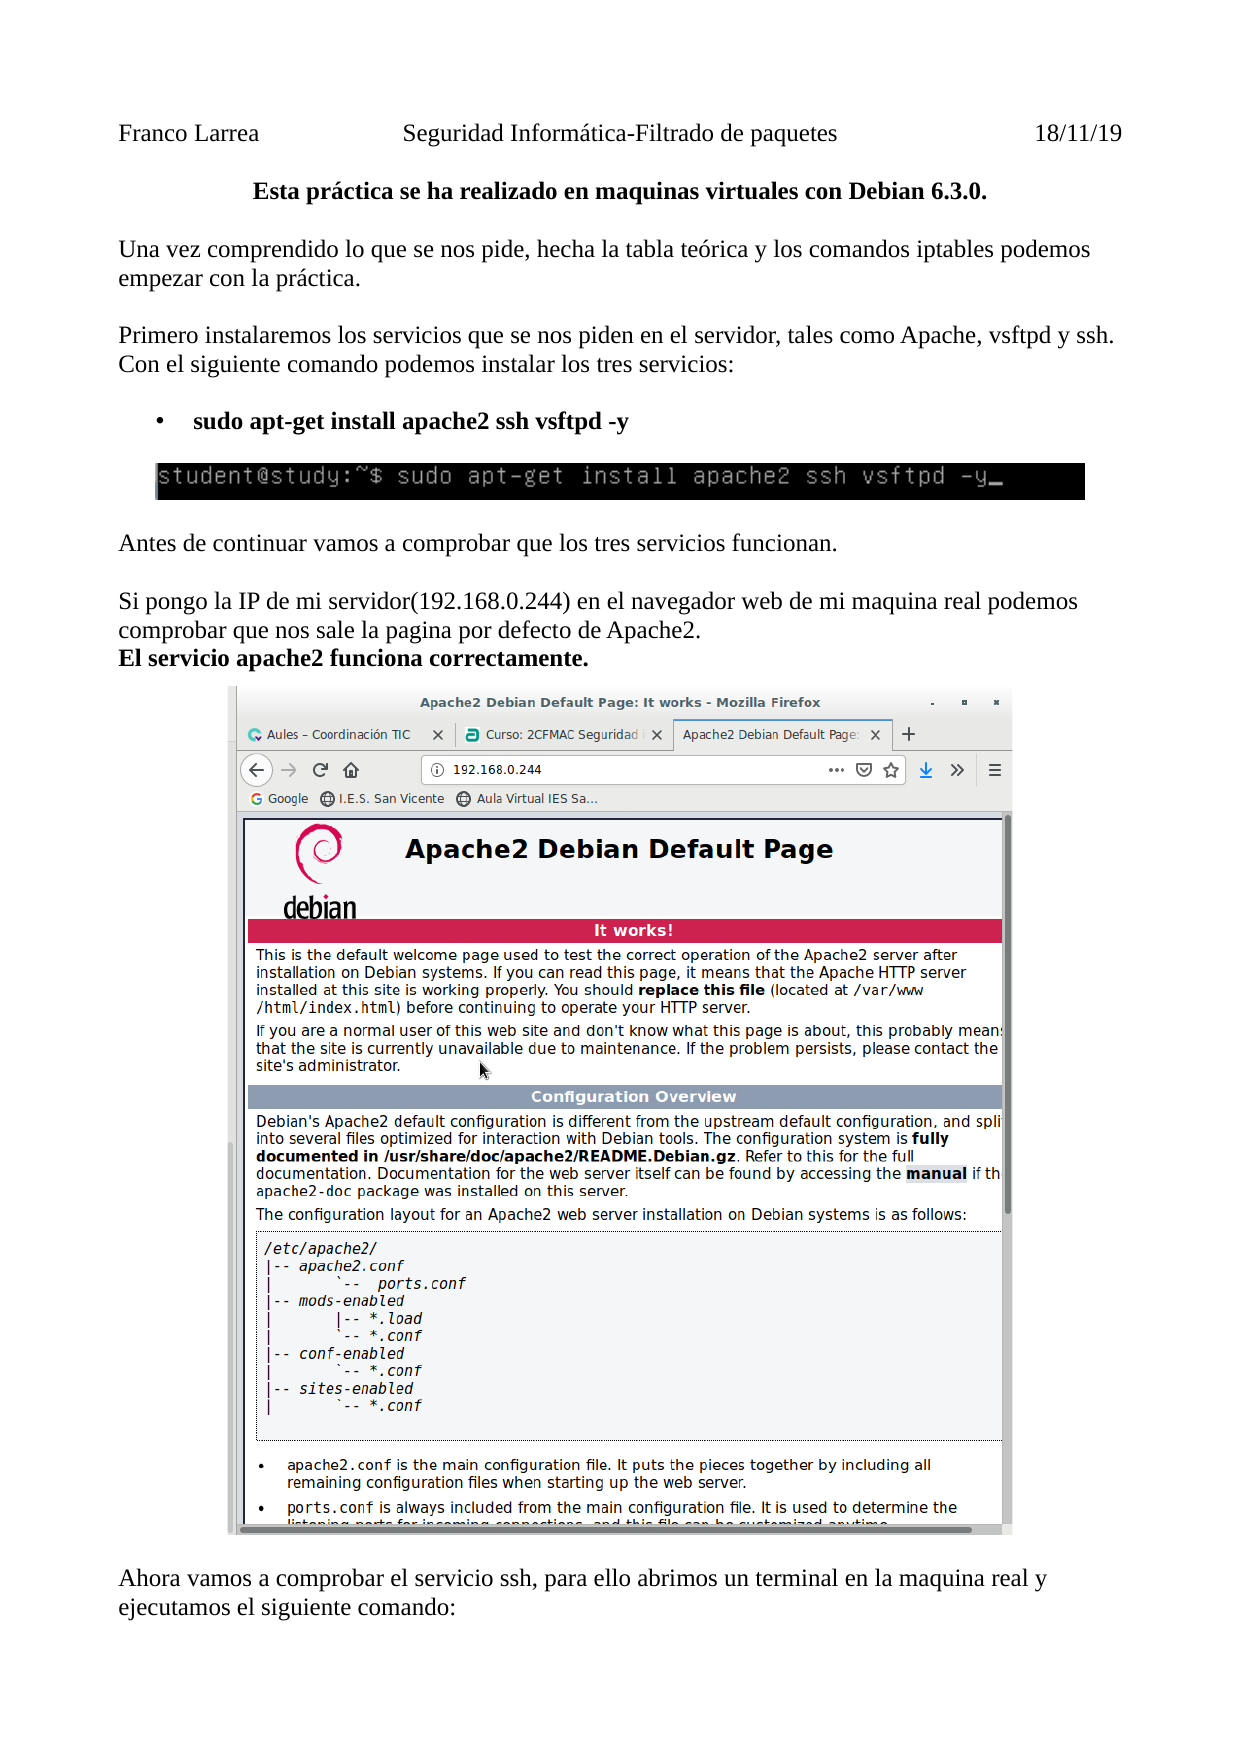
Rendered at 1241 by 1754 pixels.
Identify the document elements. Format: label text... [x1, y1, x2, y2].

text Ahora vamos a comprobar el servicio ssh, para ello abrimos un terminal en la maquina real y ejecutamos el siguiente comando: [118, 1563, 1122, 1621]
text Con el siguiente comando podemos instalar los tres servicios: [118, 349, 1122, 378]
list sudo apt-get install apache2 ssh vsftpd -y [156, 406, 1122, 435]
text Si pongo la IP de mi servidor(192.168.0.244) en el navegador web de mi maquina real podemos comprobar que nos sale la pagina por defecto de Apache2. [118, 586, 1122, 643]
text Antes de continuar vamos a comprobar que los tres servicios funcionan. [118, 528, 1122, 557]
picture [155, 463, 1085, 500]
picture [227, 686, 1013, 1535]
text Esta práctica se ha realizado en maquinas virtuales con Debian 6.3.0. [118, 176, 1122, 205]
text Una vez comprendido lo que se nos pide, hecha la tabla teórica y los comandos iptables podemos empezar con la práctica. [118, 234, 1122, 291]
text El servicio apache2 funciona correctamente. [118, 643, 1122, 672]
text Primero instalaremos los servicios que se nos piden en el servidor, tales como Apache, vsftpd y ssh. [118, 320, 1122, 349]
